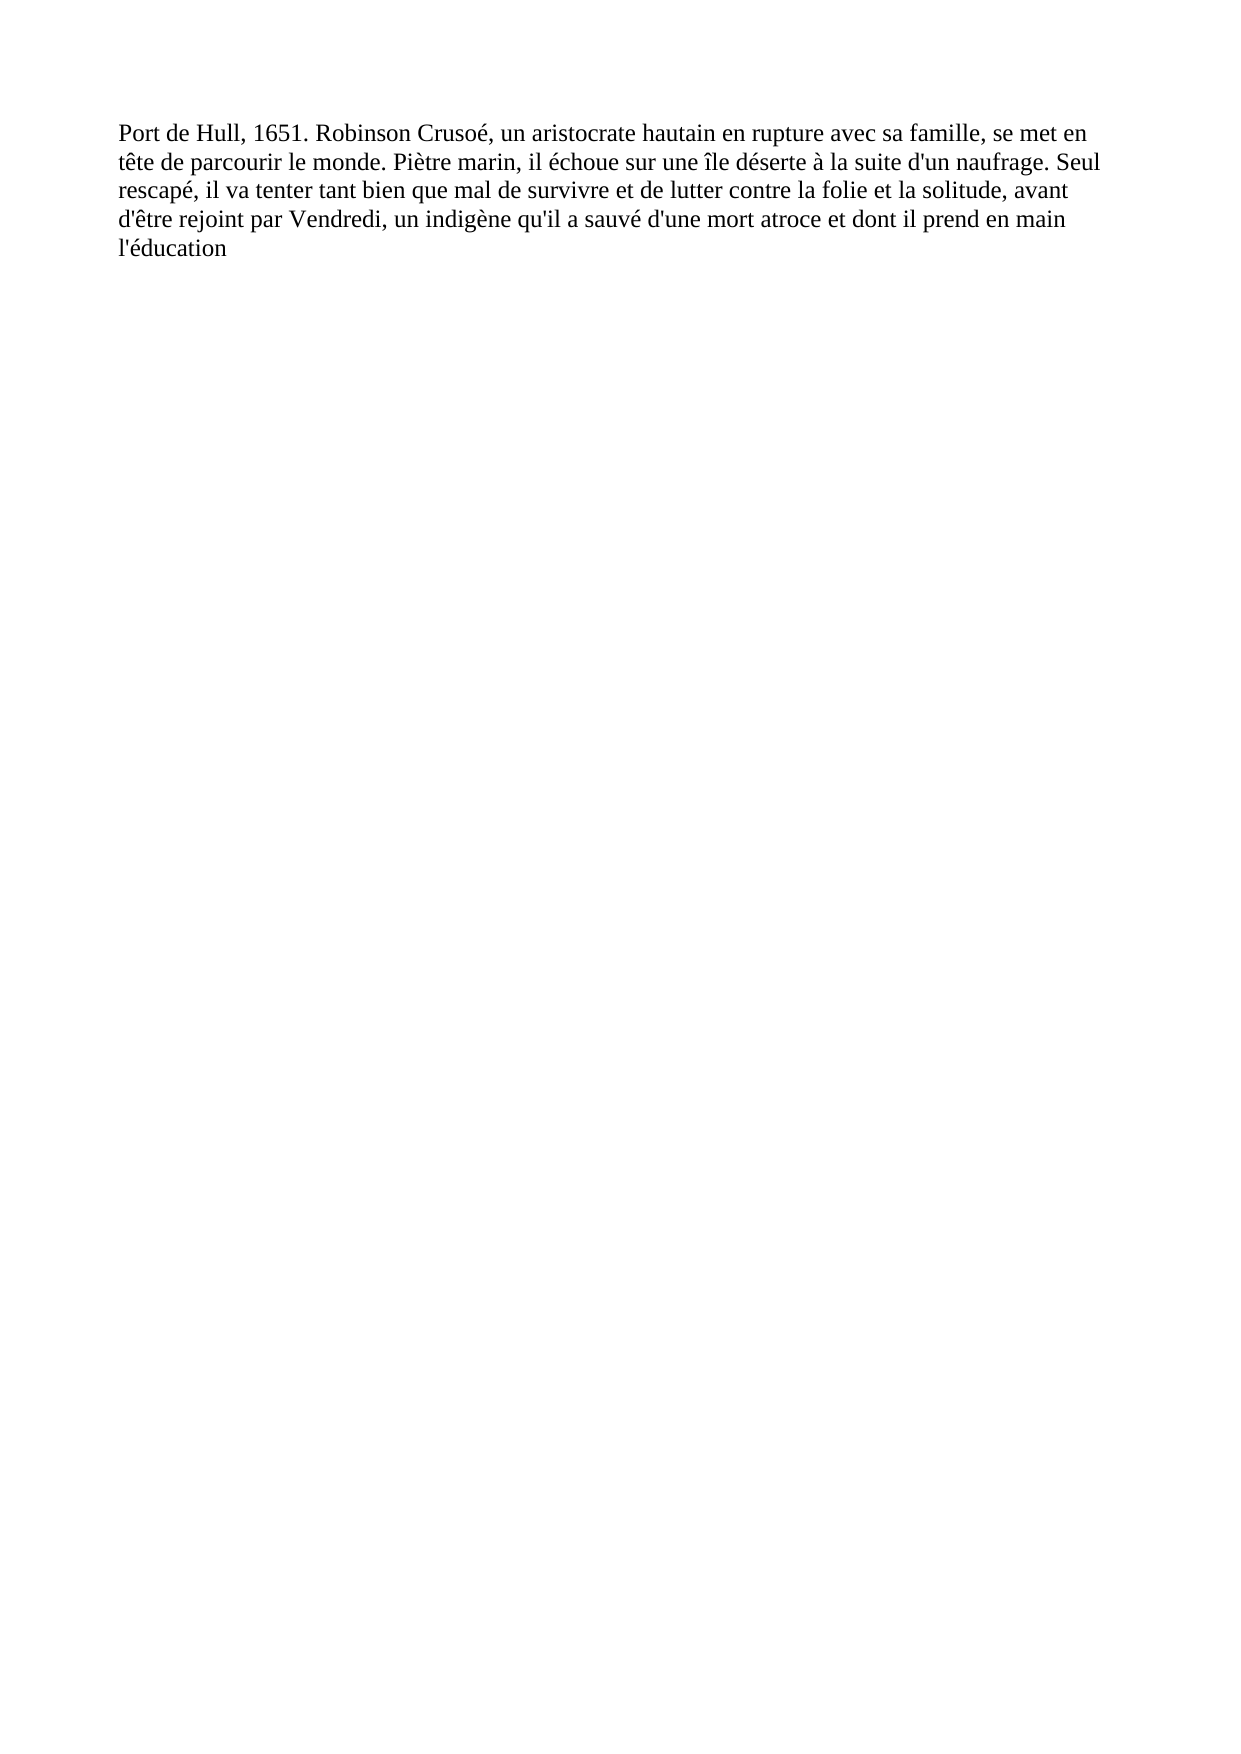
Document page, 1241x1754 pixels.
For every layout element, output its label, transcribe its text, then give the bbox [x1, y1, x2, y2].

text Port de Hull, 1651. Robinson Crusoé, un aristocrate hautain en rupture avec sa famille, se met en tête de parcourir le monde. Piètre marin, il échoue sur une île déserte à la suite d'un naufrage. Seul rescapé, il va tenter tant bien que mal de survivre et de lutter contre la folie et la solitude, avant d'être rejoint par Vendredi, un indigène qu'il a sauvé d'une mort atroce et dont il prend en main l'éducation [118, 118, 1122, 262]
